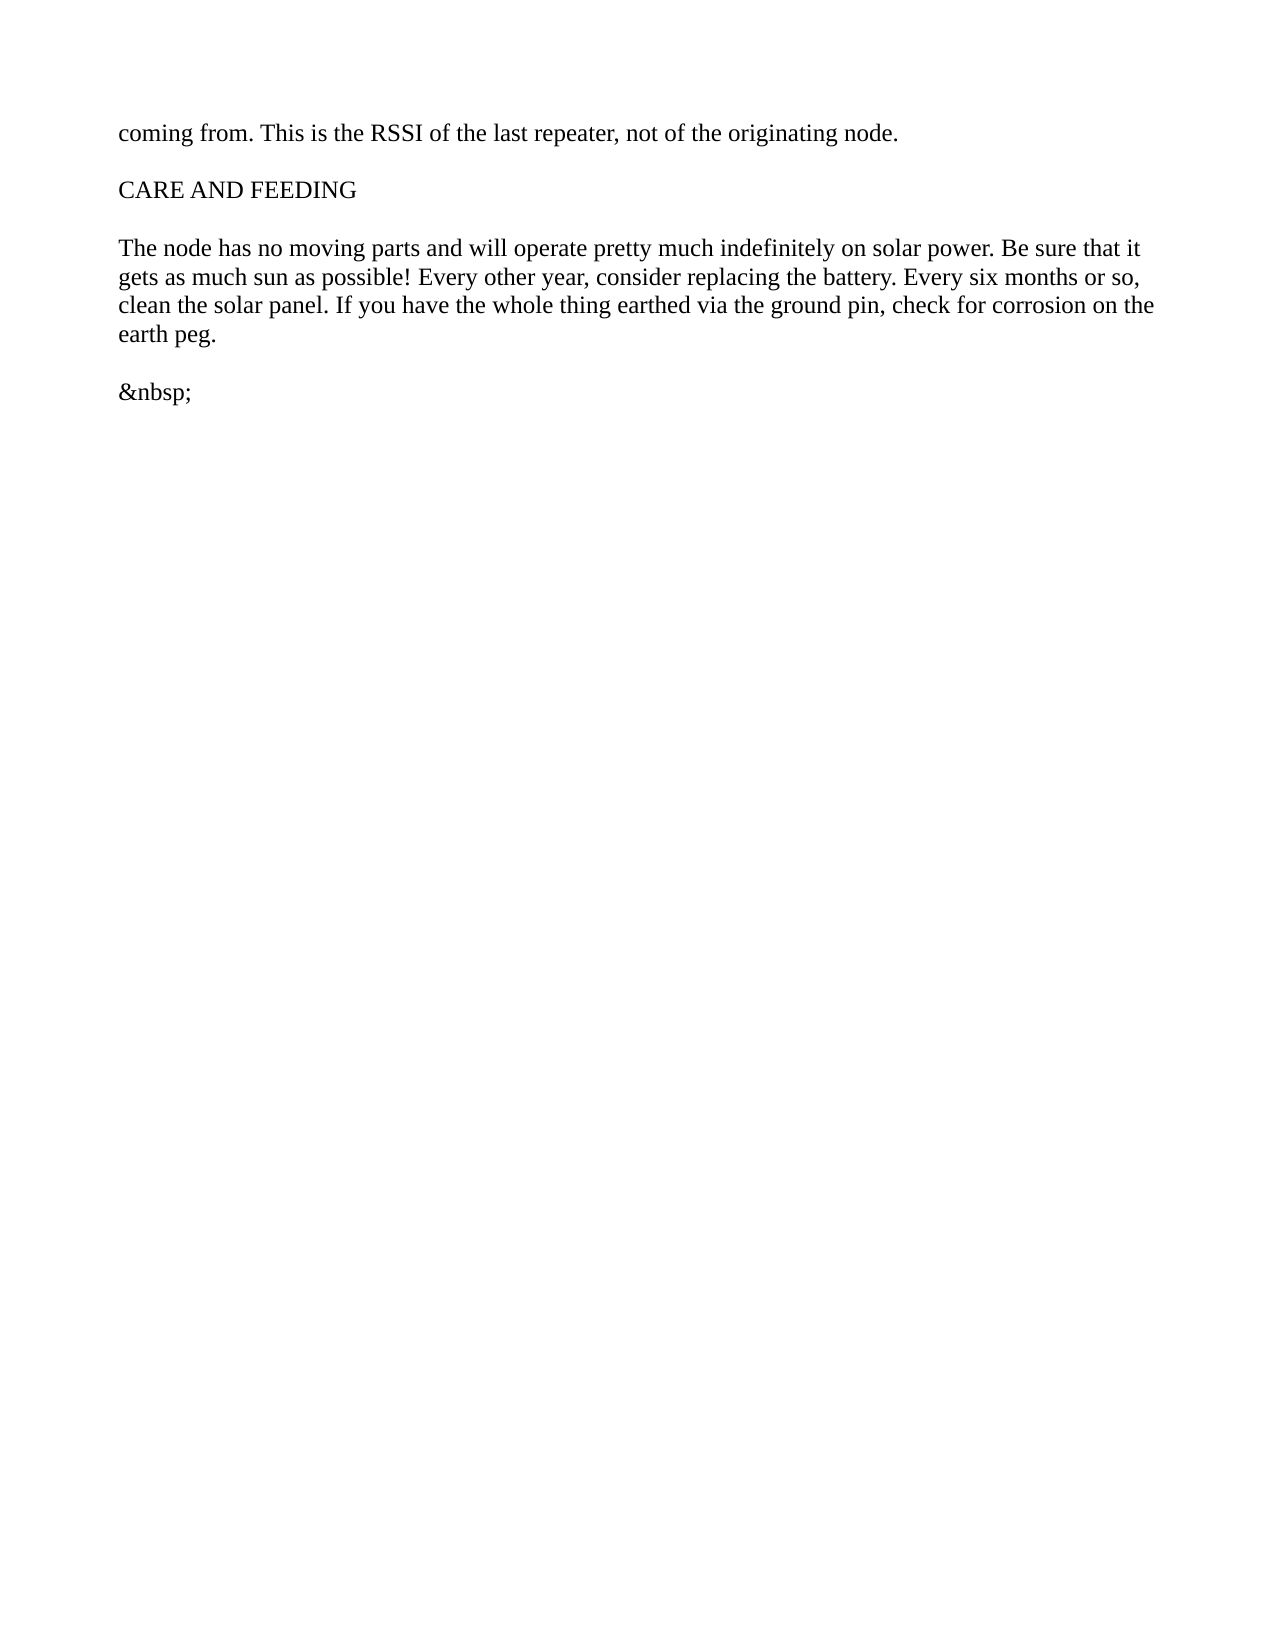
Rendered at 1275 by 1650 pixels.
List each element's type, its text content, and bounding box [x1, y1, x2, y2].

text CARE AND FEEDING [118, 176, 1157, 204]
text coming from. This is the RSSI of the last repeater, not of the originating node. [118, 118, 1157, 147]
text &nbsp; [118, 377, 1157, 406]
text The node has no moving parts and will operate pretty much indefinitely on solar power. Be sure that it gets as much sun as possible! Every other year, consider replacing the battery. Every six months or so, clean the solar panel. If you have the whole thing earthed via the ground pin, check for corrosion on the earth peg. [118, 233, 1157, 348]
